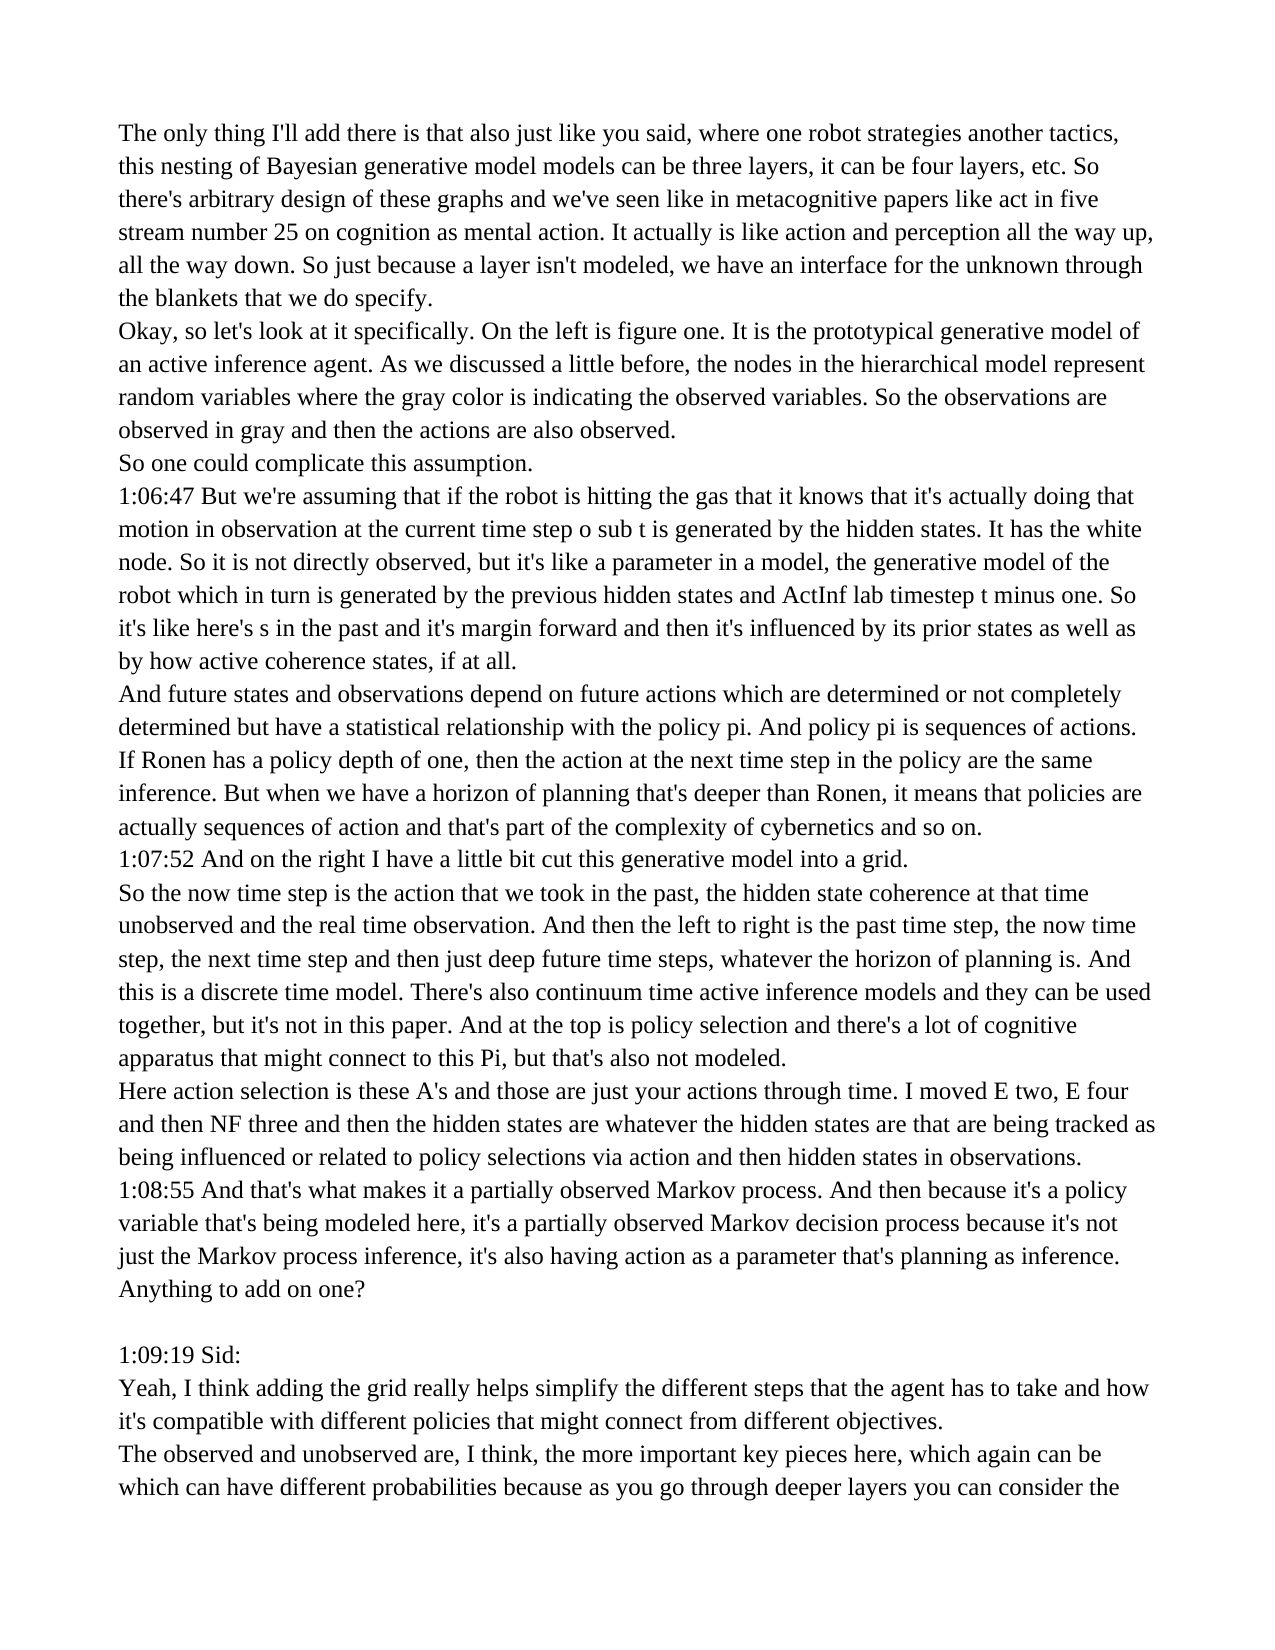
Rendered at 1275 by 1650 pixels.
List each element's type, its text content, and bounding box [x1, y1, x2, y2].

text So one could complicate this assumption. [118, 448, 1157, 477]
text The observed and unobserved are, I think, the more important key pieces here, which again can be which can have different probabilities because as you go through deeper layers you can consider the [118, 1439, 1157, 1501]
text 1:08:55 And that's what makes it a partially observed Markov process. And then because it's a policy variable that's being modeled here, it's a partially observed Markov decision process because it's not just the Markov process inference, it's also having action as a parameter that's planning as inference. Anything to add on one? [118, 1175, 1157, 1303]
text So the now time step is the action that we took in the past, the hidden state coherence at that time unobserved and the real time observation. And then the left to right is the past time step, the now time step, the next time step and then just deep future time steps, whatever the horizon of planning is. And this is a discrete time model. There's also continuum time active inference models and they can be used together, but it's not in this paper. And at the top is policy selection and there's a lot of cognitive apparatus that might connect to this Pi, but that's also not modeled. [118, 878, 1157, 1071]
text 1:09:19 Sid: [118, 1340, 1157, 1369]
text And future states and observations depend on future actions which are determined or not completely determined but have a statistical relationship with the policy pi. And policy pi is sequences of actions. If Ronen has a policy depth of one, then the action at the next time step in the policy are the same inference. But when we have a horizon of planning that's deeper than Ronen, it means that policies are actually sequences of action and that's part of the complexity of cybernetics and so on. [118, 679, 1157, 840]
text 1:07:52 And on the right I have a little bit cut this generative model into a grid. [118, 844, 1157, 873]
text 1:06:47 But we're assuming that if the robot is hitting the gas that it knows that it's actually doing that motion in observation at the current time step o sub t is generated by the hidden states. It has the white node. So it is not directly observed, but it's like a parameter in a model, the generative model of the robot which in turn is generated by the previous hidden states and ActInf lab timestep t minus one. So it's like here's s in the past and it's margin forward and then it's influenced by its prior states as well as by how active coherence states, if at all. [118, 481, 1157, 675]
text Yeah, I think adding the grid really helps simplify the different steps that the agent has to take and how it's compatible with different policies that might connect from different objectives. [118, 1373, 1157, 1435]
text The only thing I'll add there is that also just like you said, where one robot strategies another tactics, this nesting of Bayesian generative model models can be three layers, it can be four layers, etc. So there's arbitrary design of these graphs and we've seen like in metacognitive papers like act in five stream number 25 on cognition as mental action. It actually is like action and perception all the way up, all the way down. So just because a layer isn't modeled, we have an interface for the unknown through the blankets that we do specify. [118, 118, 1157, 312]
text Here action selection is these A's and those are just your actions through time. I moved E two, E four and then NF three and then the hidden states are whatever the hidden states are that are being tracked as being influenced or related to policy selections via action and then hidden states in observations. [118, 1076, 1157, 1171]
text Okay, so let's look at it specifically. On the left is figure one. It is the prototypical generative model of an active inference agent. As we discussed a little before, the nodes in the hierarchical model represent random variables where the gray color is indicating the observed variables. So the observations are observed in gray and then the actions are also observed. [118, 316, 1157, 444]
